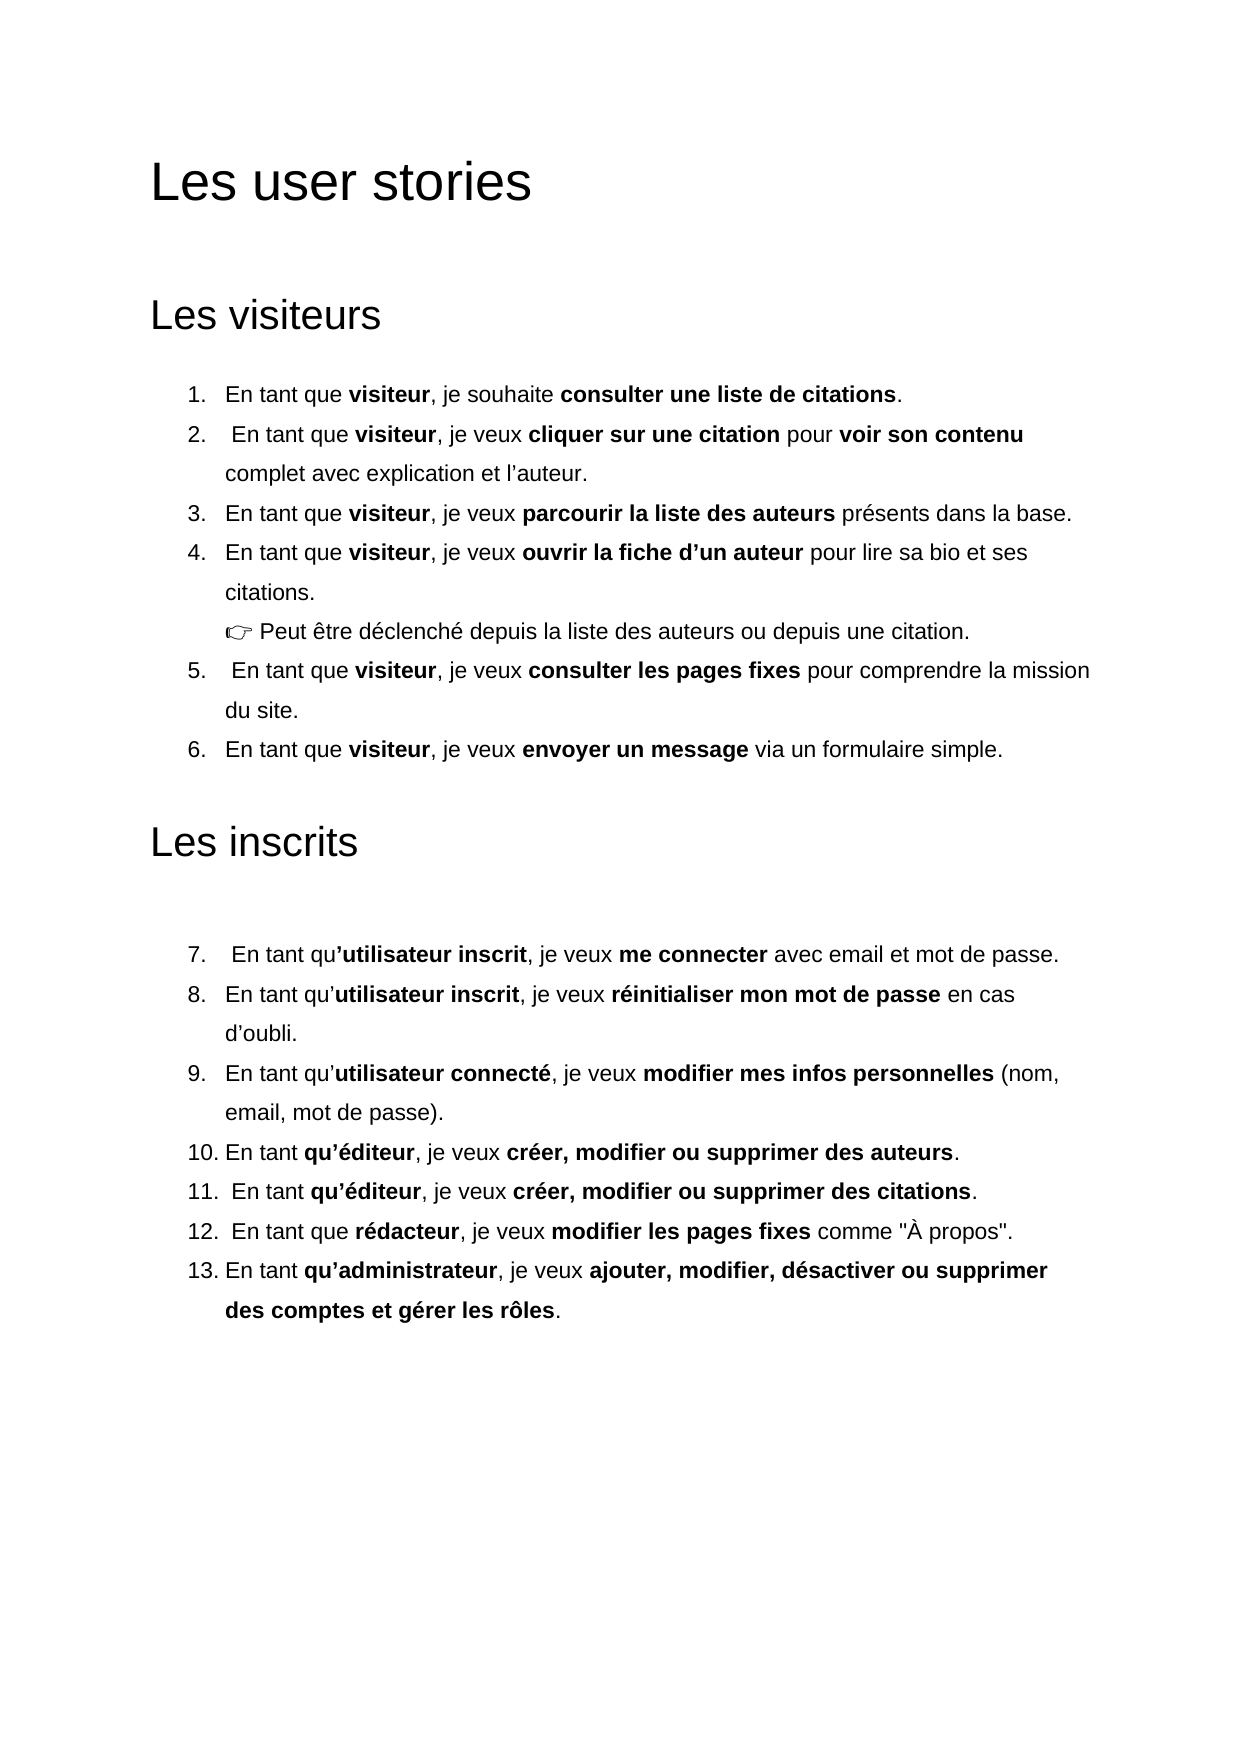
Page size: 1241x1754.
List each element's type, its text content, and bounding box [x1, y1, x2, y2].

list En tant que visiteur, je veux consulter les pages fixes pour comprendre la mission du site. [187, 657, 1090, 723]
list En tant que visiteur, je veux parcourir la liste des auteurs présents dans la base. [187, 499, 1090, 526]
list En tant que visiteur, je veux envoyer un message via un formulaire simple. [187, 736, 1090, 763]
list En tant que visiteur, je veux cliquer sur une citation pour voir son contenu complet avec explication et l’auteur. [187, 421, 1090, 486]
list En tant qu’utilisateur inscrit, je veux réinitialiser mon mot de passe en cas d’oubli. [187, 981, 1090, 1047]
list En tant qu’éditeur, je veux créer, modifier ou supprimer des citations. [187, 1178, 1090, 1204]
list En tant que visiteur, je souhaite consulter une liste de citations. [187, 381, 1090, 407]
title Les user stories [150, 150, 1090, 212]
list En tant qu’utilisateur inscrit, je veux me connecter avec email et mot de passe. [187, 941, 1090, 968]
subtitle Les visiteurs [150, 290, 1090, 338]
subtitle Les inscrits [150, 817, 1090, 865]
list En tant qu’éditeur, je veux créer, modifier ou supprimer des auteurs. [187, 1139, 1090, 1165]
list En tant qu’utilisateur connecté, je veux modifier mes infos personnelles (nom, email, mot de passe). [187, 1060, 1090, 1126]
list En tant qu’administrateur, je veux ajouter, modifier, désactiver ou supprimer des comptes et gérer les rôles. [187, 1257, 1090, 1323]
list En tant que rédacteur, je veux modifier les pages fixes comme "À propos". [187, 1218, 1090, 1244]
list En tant que visiteur, je veux ouvrir la fiche d’un auteur pour lire sa bio et ses citations. 👉 Peut être déclenché depuis la liste des auteurs ou depuis une citation. [187, 539, 1090, 644]
